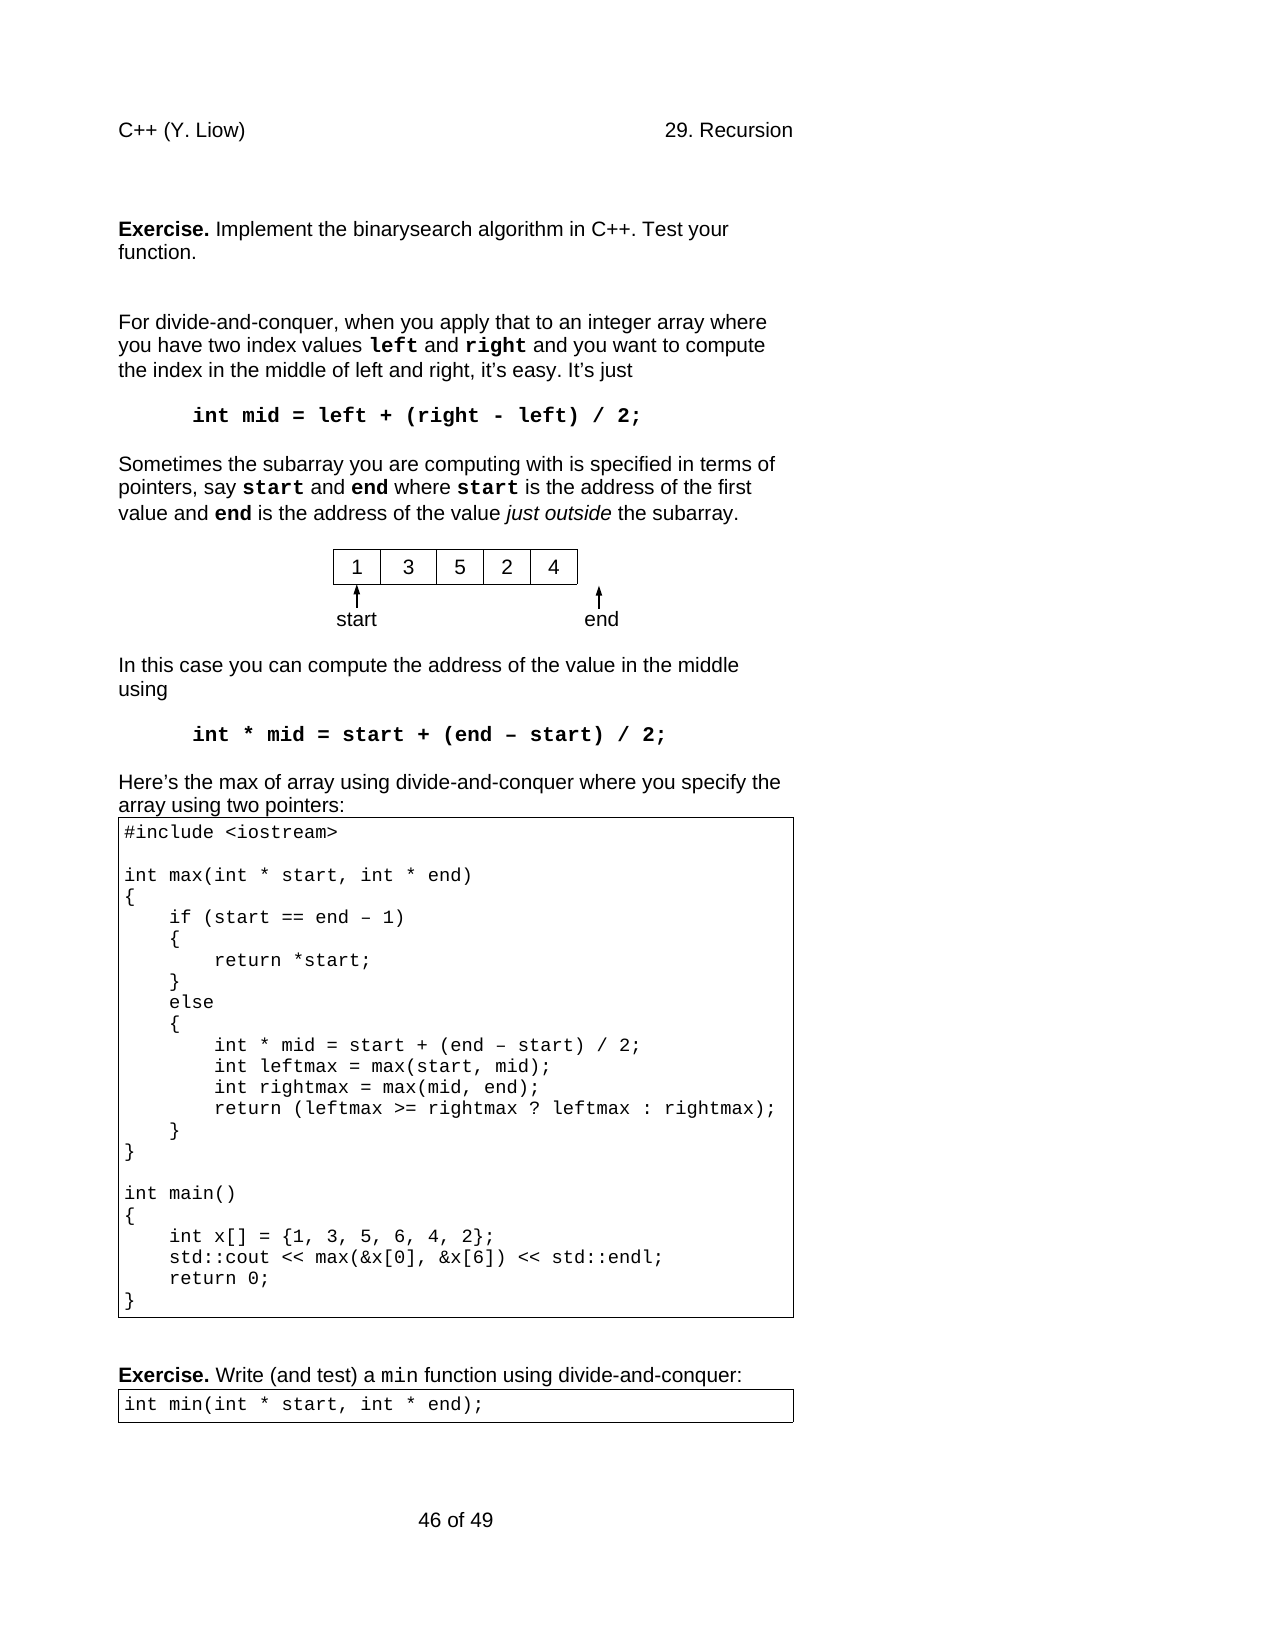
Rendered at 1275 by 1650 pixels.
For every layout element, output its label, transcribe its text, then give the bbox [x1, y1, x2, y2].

table_header int min(int * start, int * end); [119, 1390, 793, 1422]
text Sometimes the subarray you are computing with is specified in terms of pointers, say start and end where start is the address of the first value and end is the address of the value just outside the subarray. [118, 453, 793, 526]
table_header 3 [381, 550, 436, 584]
text int * mid = start + (end – start) / 2; [118, 724, 793, 747]
table_header 4 [531, 550, 577, 584]
table_header 5 [437, 550, 483, 584]
text start end [118, 607, 793, 631]
table_header 1 [334, 550, 380, 584]
text In this case you can compute the address of the value in the middle using [118, 654, 793, 700]
text Here’s the max of array using divide-and-conquer where you specify the array using two pointers: [118, 771, 793, 817]
text For divide-and-conquer, when you apply that to an integer array where you have two index values left and right and you want to compute the index in the middle of left and right, it’s easy. It’s just [118, 310, 793, 382]
text Exercise. Implement the binarysearch algorithm in C++. Test your function. [118, 217, 793, 264]
text Exercise. Write (and test) a min function using divide-and-conquer: [118, 1364, 793, 1389]
text int mid = left + (right - left) / 2; [118, 405, 793, 429]
table_header 2 [484, 550, 530, 584]
table_header #include <iostream> int max(int * start, int * end) { if (start == end – 1) { return *start; } else { int * mid = start + (end – start) / 2; int leftmax = max(start, mid); int rightmax = max(mid, end); return (leftmax >= rightmax ? leftmax : rightmax); } } int main() { int x[] = {1, 3, 5, 6, 4, 2}; std::cout << max(&x[0], &x[6]) << std::endl; return 0; } [119, 818, 793, 1317]
